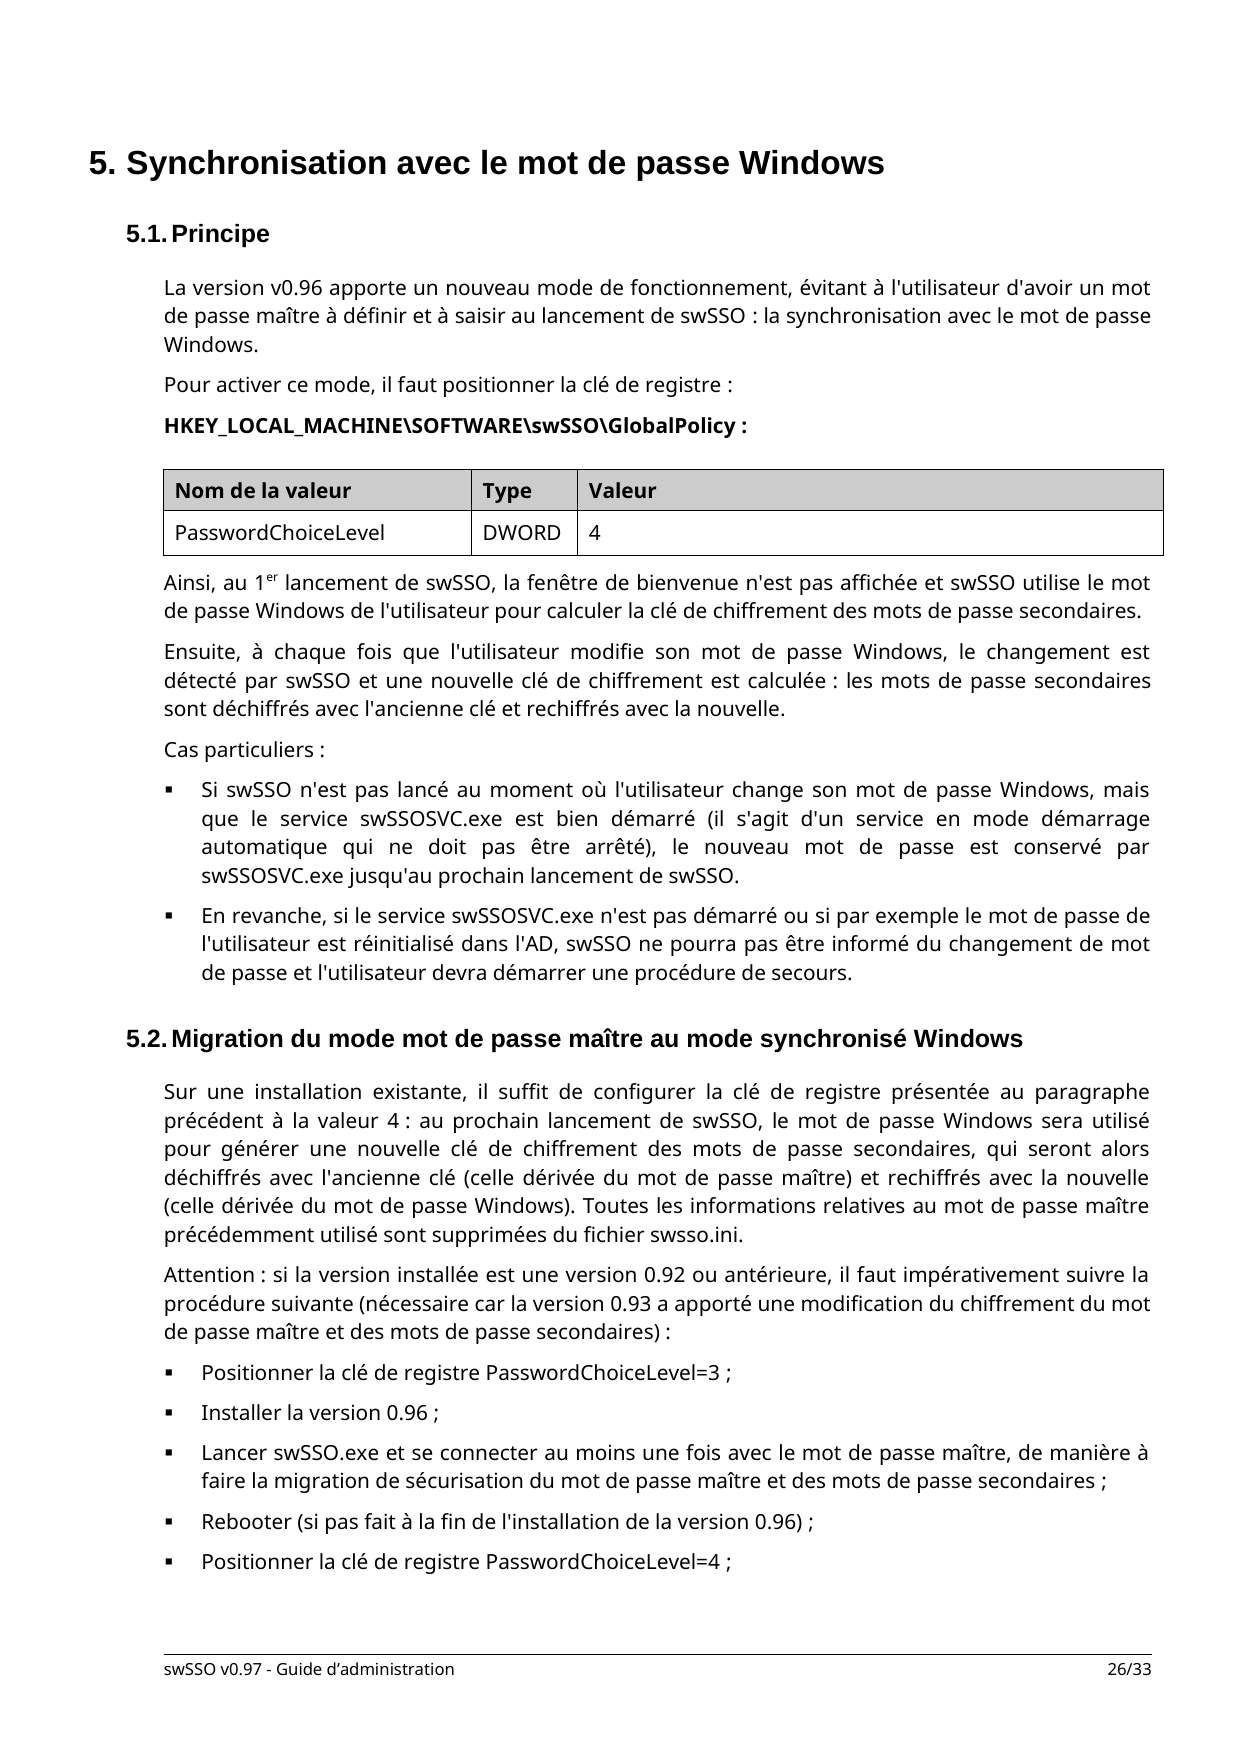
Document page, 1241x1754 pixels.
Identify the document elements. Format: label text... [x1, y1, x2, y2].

list En revanche, si le service swSSOSVC.exe n'est pas démarré ou si par exemple le mot de passe de l'utilisateur est réinitialisé dans l'AD, swSSO ne pourra pas être informé du changement de mot de passe et l'utilisateur devra démarrer une procédure de secours. [164, 901, 1152, 986]
subtitle Migration du mode mot de passe maître au mode synchronisé Windows [126, 1024, 1152, 1052]
table_header Valeur [578, 470, 1163, 510]
table_header Type [472, 470, 577, 510]
subtitle Principe [126, 219, 1152, 248]
text Ainsi, au 1er lancement de swSSO, la fenêtre de bienvenue n'est pas affichée et swSSO utilise le mot de passe Windows de l'utilisateur pour calculer la clé de chiffrement des mots de passe secondaires. [164, 568, 1152, 625]
text Cas particuliers : [164, 735, 1152, 764]
text HKEY_LOCAL_MACHINE\SOFTWARE\swSSO\GlobalPolicy : [164, 412, 1152, 440]
text Sur une installation existante, il suffit de configurer la clé de registre présentée au paragraphe précédent à la valeur 4 : au prochain lancement de swSSO, le mot de passe Windows sera utilisé pour générer une nouvelle clé de chiffrement des mots de passe secondaires, qui seront alors déchiffrés avec l'ancienne clé (celle dérivée du mot de passe maître) et rechiffrés avec la nouvelle (celle dérivée du mot de passe Windows). Toutes les informations relatives au mot de passe maître précédemment utilisé sont supprimées du fichier swsso.ini. [164, 1077, 1152, 1248]
text Attention : si la version installée est une version 0.92 ou antérieure, il faut impérativement suivre la procédure suivante (nécessaire car la version 0.93 a apporté une modification du chiffrement du mot de passe maître et des mots de passe secondaires) : [164, 1261, 1152, 1346]
table_cell PasswordChoiceLevel [164, 511, 471, 554]
table_header Nom de la valeur [164, 470, 471, 510]
text Ensuite, à chaque fois que l'utilisateur modifie son mot de passe Windows, le changement est détecté par swSSO et une nouvelle clé de chiffrement est calculée : les mots de passe secondaires sont déchiffrés avec l'ancienne clé et rechiffrés avec la nouvelle. [164, 637, 1152, 723]
list Rebooter (si pas fait à la fin de l'installation de la version 0.96) ; [164, 1507, 1152, 1535]
table_cell DWORD [472, 511, 577, 554]
list Positionner la clé de registre PasswordChoiceLevel=4 ; [164, 1547, 1152, 1575]
list Installer la version 0.96 ; [164, 1398, 1152, 1426]
text La version v0.96 apporte un nouveau mode de fonctionnement, évitant à l'utilisateur d'avoir un mot de passe maître à définir et à saisir au lancement de swSSO : la synchronisation avec le mot de passe Windows. [164, 273, 1152, 358]
text Pour activer ce mode, il faut positionner la clé de registre : [164, 371, 1152, 399]
list Lancer swSSO.exe et se connecter au moins une fois avec le mot de passe maître, de manière à faire la migration de sécurisation du mot de passe maître et des mots de passe secondaires ; [164, 1438, 1152, 1495]
subtitle Synchronisation avec le mot de passe Windows [89, 143, 1152, 182]
list Positionner la clé de registre PasswordChoiceLevel=3 ; [164, 1358, 1152, 1386]
list Si swSSO n'est pas lancé au moment où l'utilisateur change son mot de passe Windows, mais que le service swSSOSVC.exe est bien démarré (il s'agit d'un service en mode démarrage automatique qui ne doit pas être arrêté), le nouveau mot de passe est conservé par swSSOSVC.exe jusqu'au prochain lancement de swSSO. [164, 775, 1152, 889]
table_cell 4 [578, 511, 1163, 554]
